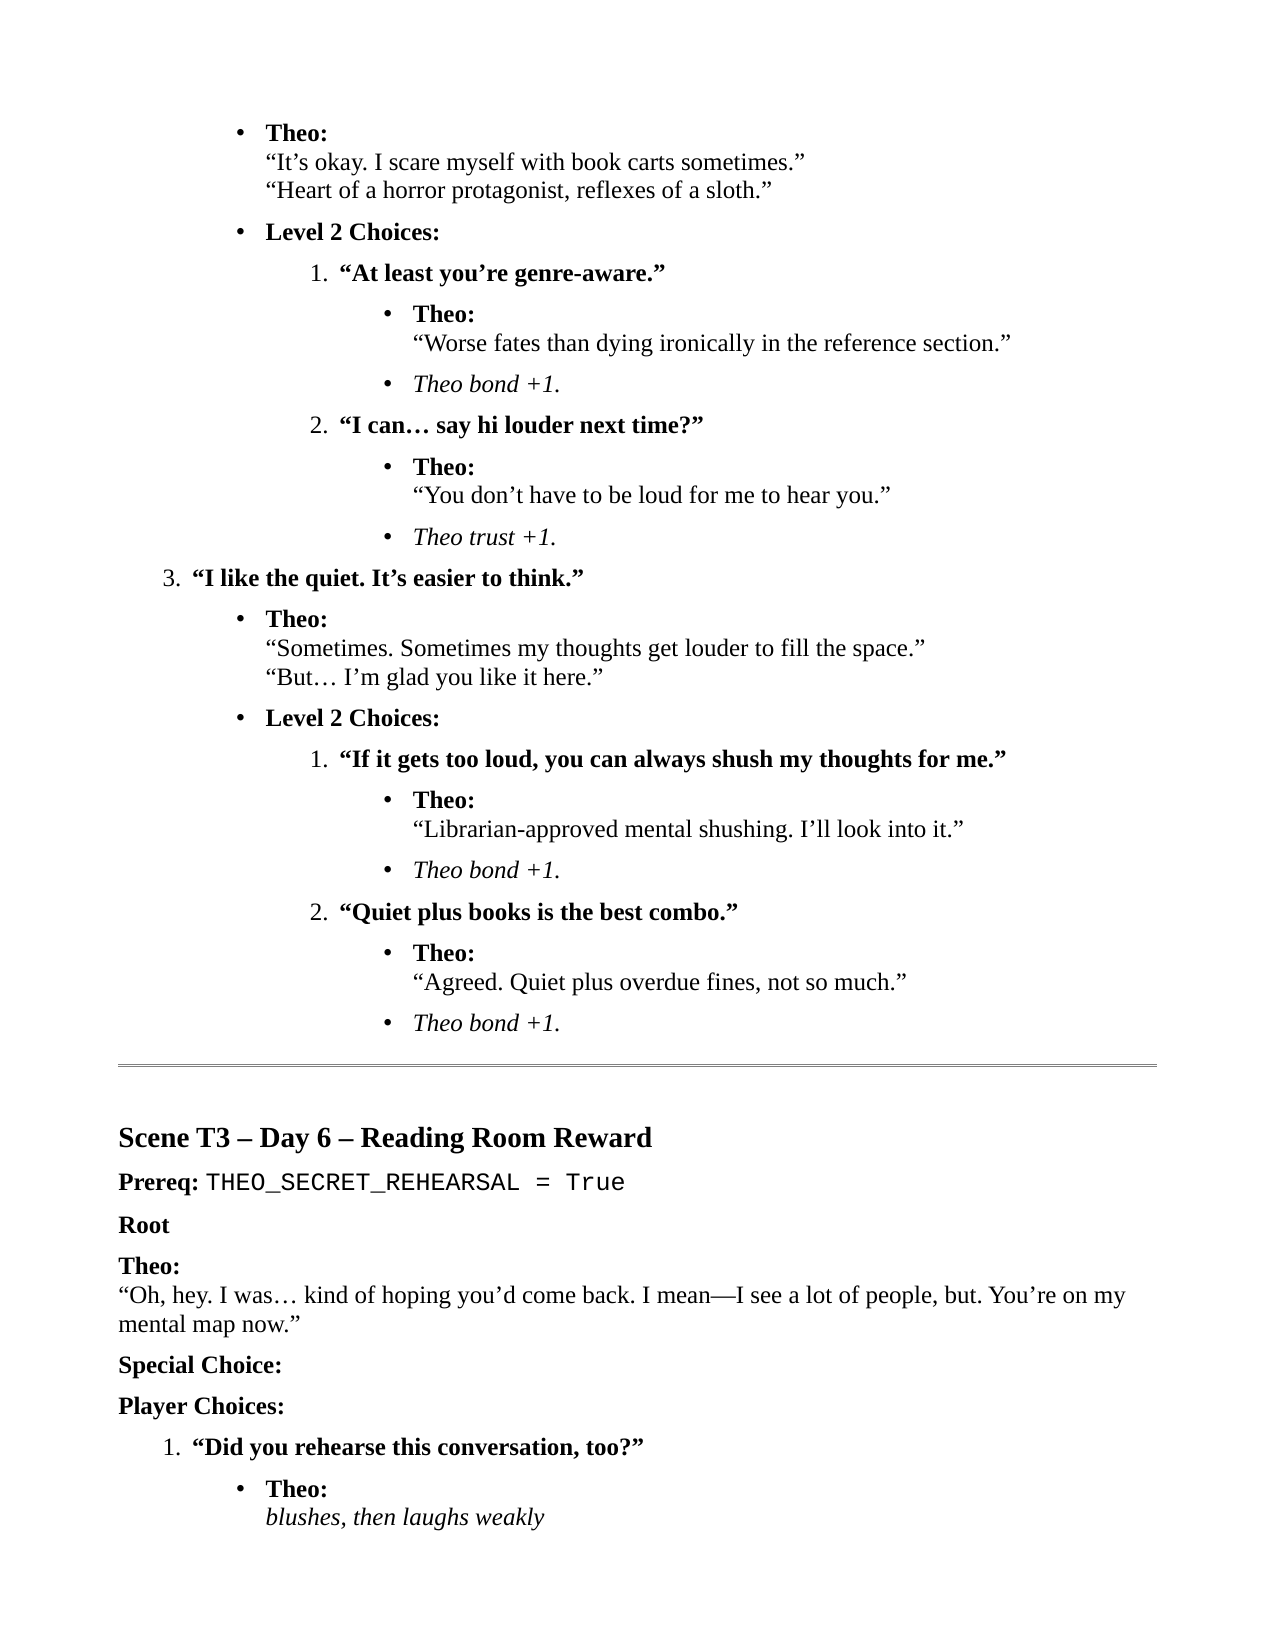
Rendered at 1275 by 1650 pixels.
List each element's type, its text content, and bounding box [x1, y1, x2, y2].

list Theo: blushes, then laughs weakly [236, 1474, 1157, 1531]
list “Quiet plus books is the best combo.” [309, 897, 1157, 926]
list Theo bond +1. [383, 856, 1157, 884]
list Theo: “It’s okay. I scare myself with book carts sometimes.” “Heart of a horror protagonist, reflexes of a sloth.” [236, 118, 1157, 204]
list “I like the quiet. It’s easier to think.” [162, 563, 1157, 592]
list Level 2 Choices: [236, 217, 1157, 246]
text Theo: “Oh, hey. I was… kind of hoping you’d come back. I mean—I see a lot of people, but. You’re on my mental map now.” [118, 1251, 1157, 1337]
text Prereq: THEO_SECRET_REHEARSAL = True [118, 1167, 1157, 1197]
list Theo: “Sometimes. Sometimes my thoughts get louder to fill the space.” “But… I’m glad you like it here.” [236, 604, 1157, 691]
list Theo: “You don’t have to be loud for me to hear you.” [383, 452, 1157, 509]
list Theo bond +1. [383, 369, 1157, 398]
list Theo: “Librarian-approved mental shushing. I’ll look into it.” [383, 786, 1157, 843]
list “I can… say hi louder next time?” [309, 411, 1157, 439]
text Special Choice: [118, 1350, 1157, 1379]
text Root [118, 1210, 1157, 1239]
list Theo: “Worse fates than dying ironically in the reference section.” [383, 299, 1157, 357]
list Theo: “Agreed. Quiet plus overdue fines, not so much.” [383, 938, 1157, 996]
list “If it gets too loud, you can always shush my thoughts for me.” [309, 744, 1157, 773]
list “At least you’re genre-aware.” [309, 258, 1157, 287]
list Theo bond +1. [383, 1008, 1157, 1037]
subtitle Scene T3 – Day 6 – Reading Room Reward [118, 1121, 1157, 1154]
list Level 2 Choices: [236, 703, 1157, 732]
list Theo trust +1. [383, 522, 1157, 551]
list “Did you rehearse this conversation, too?” [162, 1432, 1157, 1461]
text Player Choices: [118, 1391, 1157, 1420]
